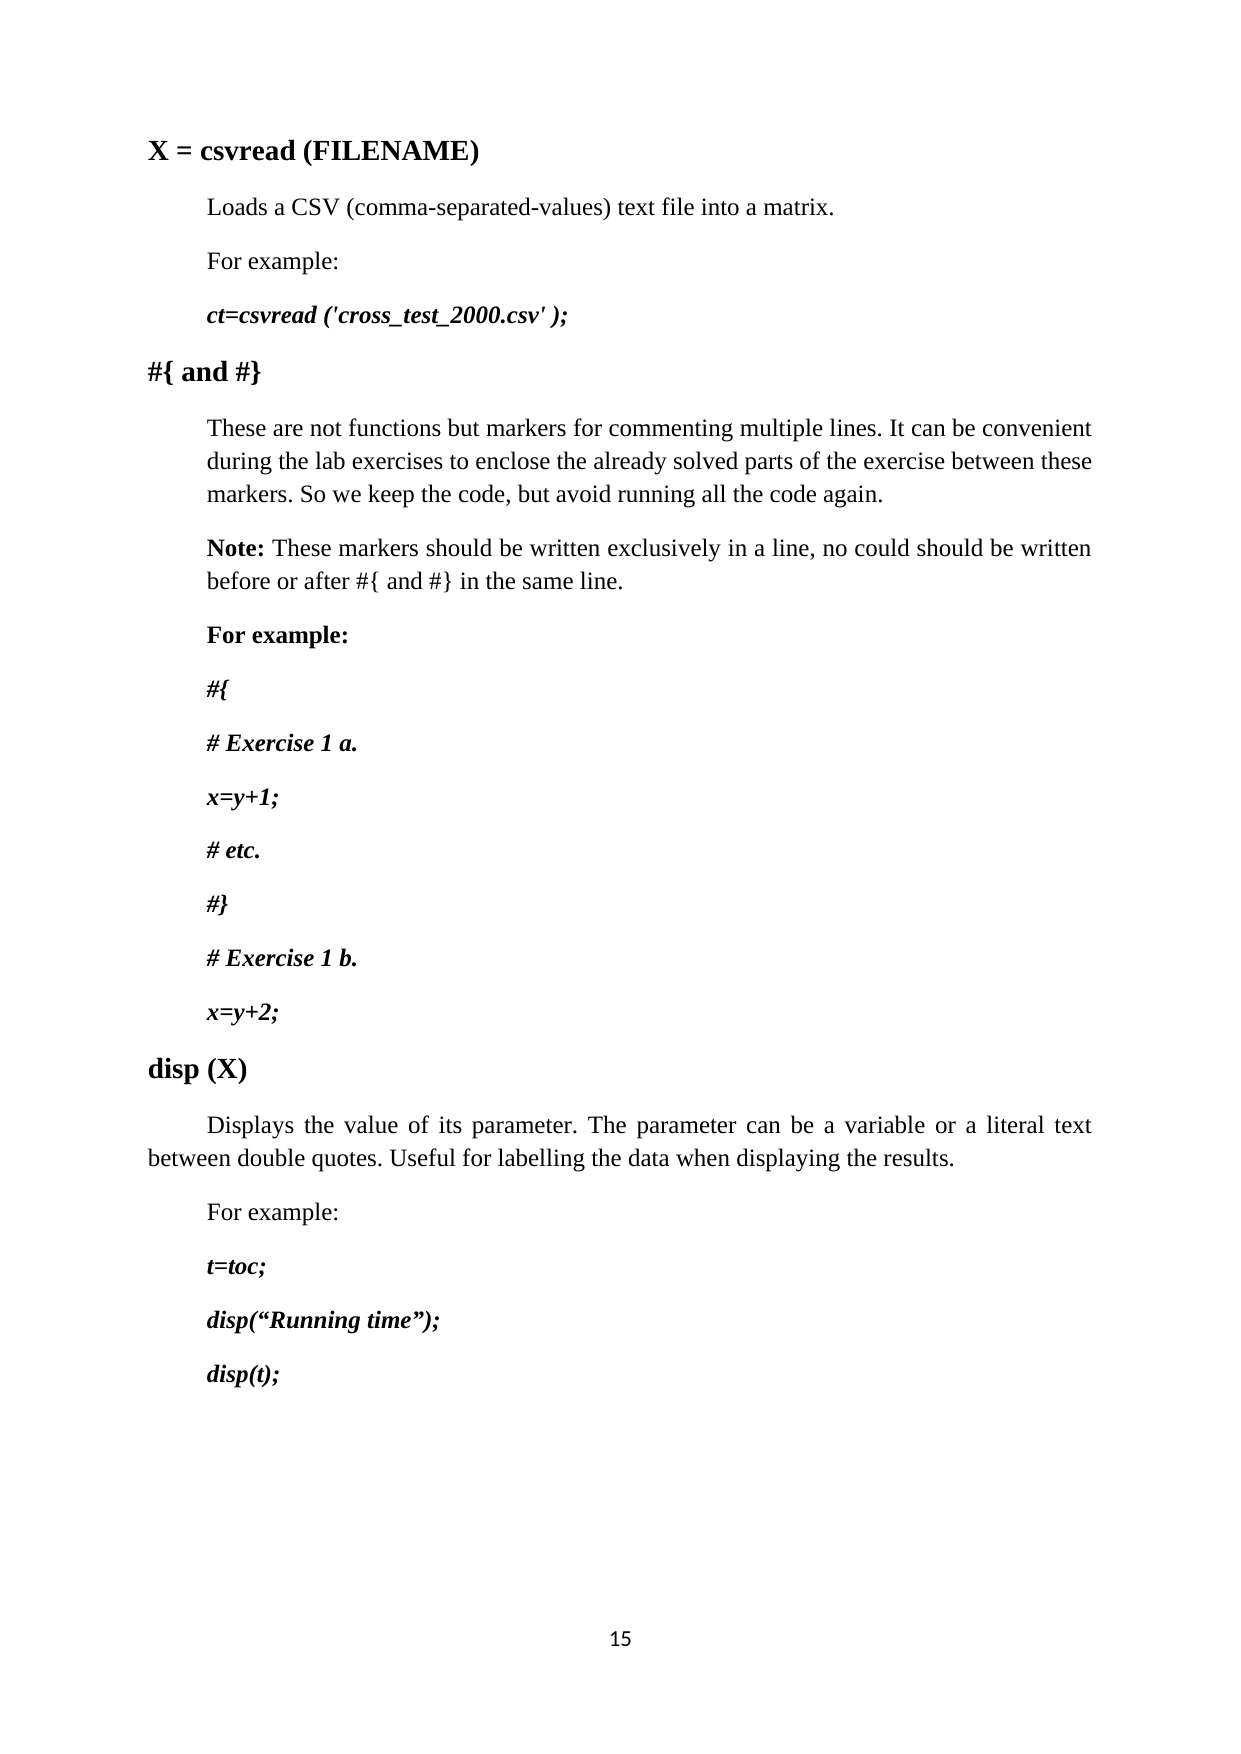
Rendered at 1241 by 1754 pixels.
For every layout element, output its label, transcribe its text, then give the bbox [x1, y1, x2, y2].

text These are not functions but markers for commenting multiple lines. It can be convenient during the lab exercises to enclose the already solved parts of the exercise between these markers. So we keep the code, but avoid running all the code again. [207, 413, 1093, 508]
text #{ and #} [148, 354, 1093, 387]
text #{ [207, 674, 1093, 703]
text # Exercise 1 b. [207, 943, 1093, 972]
text disp(“Running time”); [148, 1305, 1093, 1333]
text X = csvread (FILENAME) [148, 133, 1093, 166]
text disp (X) [148, 1051, 1093, 1084]
text # etc. [207, 835, 1093, 864]
text # Exercise 1 a. [207, 728, 1093, 756]
text For example: [207, 620, 1093, 649]
text disp(t); [148, 1359, 1093, 1387]
text x=y+2; [207, 997, 1093, 1026]
text Loads a CSV (comma-separated-values) text file into a matrix. [148, 192, 1093, 221]
text ct=csvread ('cross_test_2000.csv' ); [148, 300, 1093, 329]
text For example: [148, 1197, 1093, 1226]
text Displays the value of its parameter. The parameter can be a variable or a literal text between double quotes. Useful for labelling the data when displaying the results. [148, 1110, 1093, 1172]
text t=toc; [148, 1251, 1093, 1280]
text Note: These markers should be written exclusively in a line, no could should be written before or after #{ and #} in the same line. [207, 533, 1093, 595]
text For example: [148, 246, 1093, 275]
text x=y+1; [207, 782, 1093, 810]
text #} [207, 889, 1093, 918]
